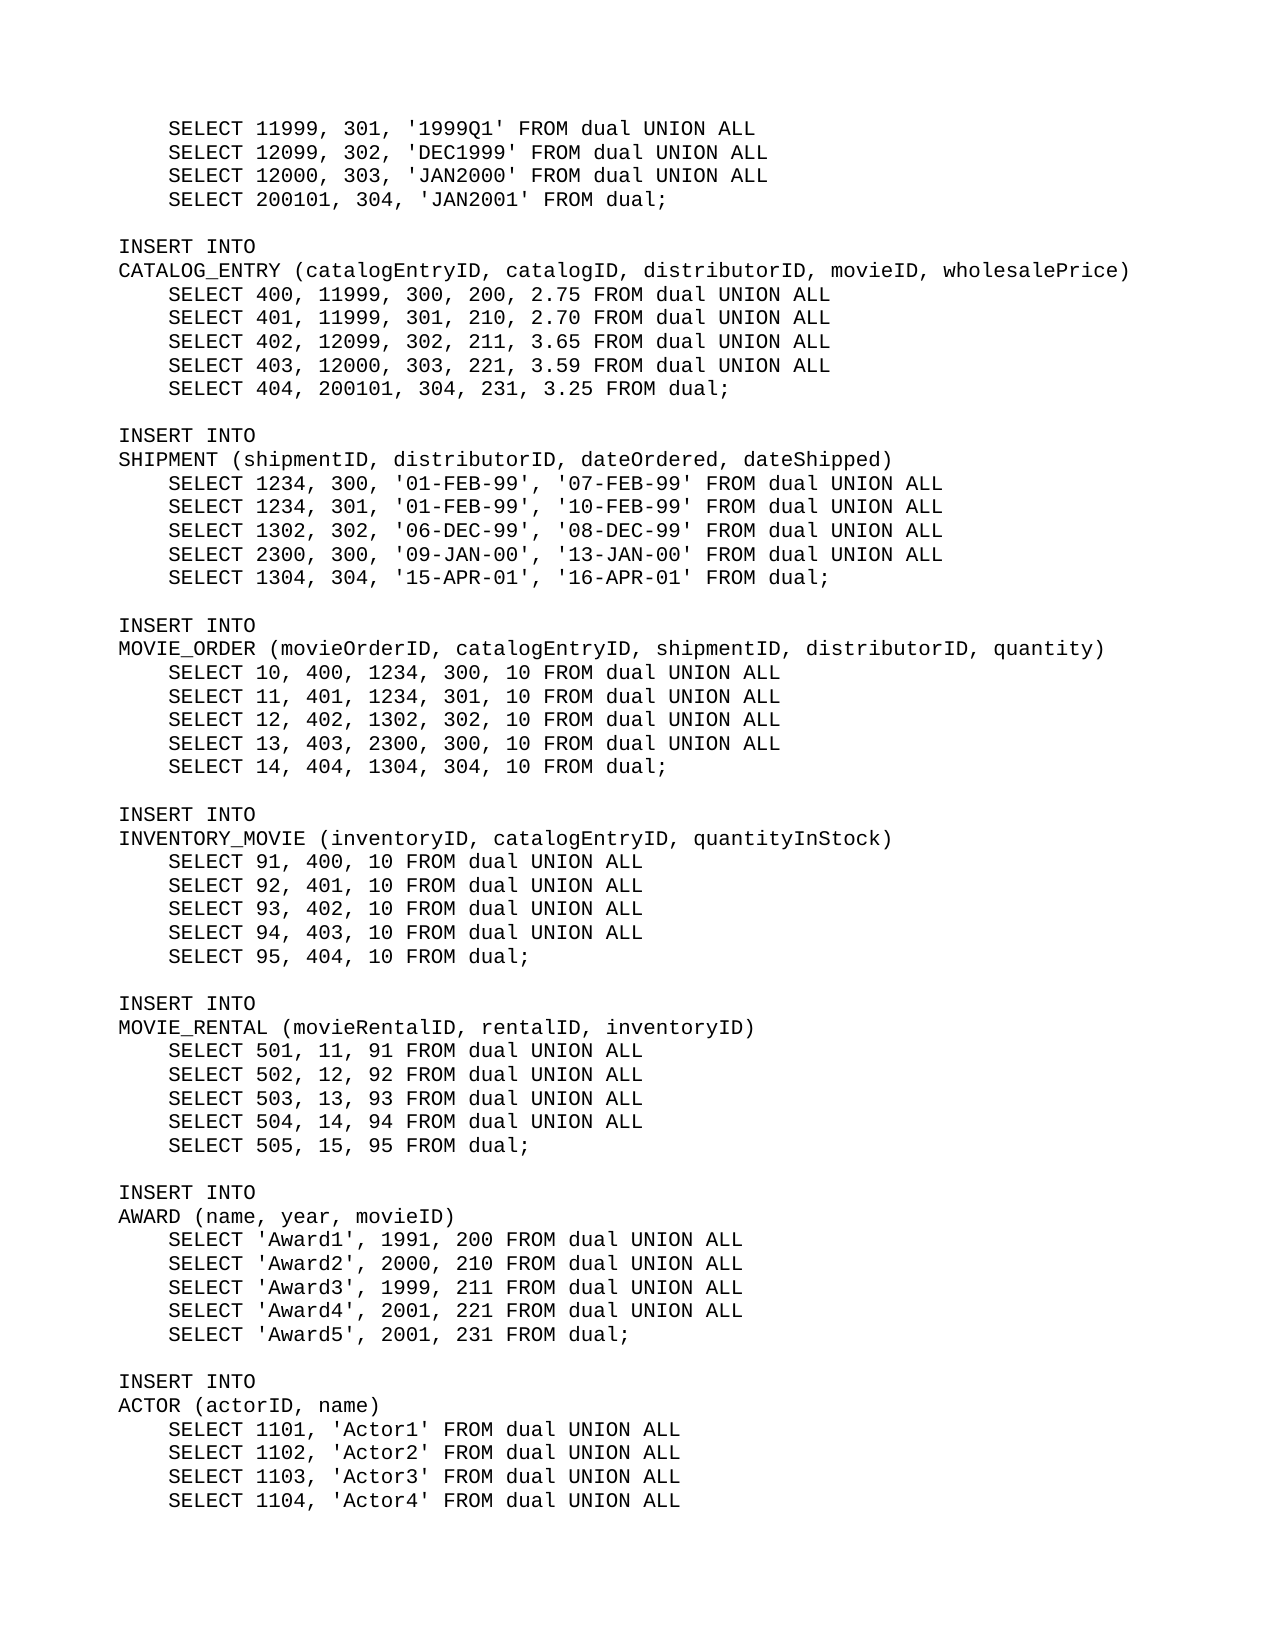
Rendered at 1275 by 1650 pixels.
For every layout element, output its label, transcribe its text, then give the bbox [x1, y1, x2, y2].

text SELECT 'Award2', 2000, 210 FROM dual UNION ALL [118, 1253, 1157, 1277]
text SELECT 400, 11999, 300, 200, 2.75 FROM dual UNION ALL [118, 284, 1157, 307]
text INSERT INTO [118, 1182, 1157, 1206]
text INSERT INTO [118, 1371, 1157, 1395]
text SELECT 502, 12, 92 FROM dual UNION ALL [118, 1064, 1157, 1088]
text CATALOG_ENTRY (catalogEntryID, catalogID, distributorID, movieID, wholesalePrice) [118, 260, 1157, 284]
text SHIPMENT (shipmentID, distributorID, dateOrdered, dateShipped) [118, 449, 1157, 473]
text SELECT 'Award5', 2001, 231 FROM dual; [118, 1324, 1157, 1348]
text SELECT 403, 12000, 303, 221, 3.59 FROM dual UNION ALL [118, 354, 1157, 378]
text SELECT 401, 11999, 301, 210, 2.70 FROM dual UNION ALL [118, 307, 1157, 331]
text INSERT INTO [118, 804, 1157, 827]
text SELECT 94, 403, 10 FROM dual UNION ALL [118, 922, 1157, 946]
text MOVIE_RENTAL (movieRentalID, rentalID, inventoryID) [118, 1017, 1157, 1040]
text SELECT 'Award3', 1999, 211 FROM dual UNION ALL [118, 1277, 1157, 1300]
text INSERT INTO [118, 615, 1157, 638]
text INSERT INTO [118, 236, 1157, 260]
text SELECT 501, 11, 91 FROM dual UNION ALL [118, 1040, 1157, 1064]
text AWARD (name, year, movieID) [118, 1206, 1157, 1229]
text SELECT 503, 13, 93 FROM dual UNION ALL [118, 1088, 1157, 1111]
text SELECT 14, 404, 1304, 304, 10 FROM dual; [118, 757, 1157, 780]
text SELECT 1102, 'Actor2' FROM dual UNION ALL [118, 1442, 1157, 1466]
text SELECT 91, 400, 10 FROM dual UNION ALL [118, 851, 1157, 875]
text SELECT 11999, 301, '1999Q1' FROM dual UNION ALL [118, 118, 1157, 142]
text SELECT 402, 12099, 302, 211, 3.65 FROM dual UNION ALL [118, 331, 1157, 354]
text SELECT 'Award4', 2001, 221 FROM dual UNION ALL [118, 1300, 1157, 1324]
text INSERT INTO [118, 426, 1157, 449]
text SELECT 1101, 'Actor1' FROM dual UNION ALL [118, 1419, 1157, 1442]
text SELECT 1304, 304, '15-APR-01', '16-APR-01' FROM dual; [118, 567, 1157, 591]
text SELECT 1103, 'Actor3' FROM dual UNION ALL [118, 1466, 1157, 1489]
text SELECT 2300, 300, '09-JAN-00', '13-JAN-00' FROM dual UNION ALL [118, 544, 1157, 567]
text SELECT 1104, 'Actor4' FROM dual UNION ALL [118, 1489, 1157, 1513]
text SELECT 12, 402, 1302, 302, 10 FROM dual UNION ALL [118, 709, 1157, 733]
text SELECT 12000, 303, 'JAN2000' FROM dual UNION ALL [118, 165, 1157, 189]
text SELECT 'Award1', 1991, 200 FROM dual UNION ALL [118, 1229, 1157, 1253]
text SELECT 95, 404, 10 FROM dual; [118, 946, 1157, 969]
text SELECT 404, 200101, 304, 231, 3.25 FROM dual; [118, 378, 1157, 402]
text SELECT 92, 401, 10 FROM dual UNION ALL [118, 875, 1157, 898]
text SELECT 1302, 302, '06-DEC-99', '08-DEC-99' FROM dual UNION ALL [118, 520, 1157, 544]
text ACTOR (actorID, name) [118, 1395, 1157, 1419]
text SELECT 505, 15, 95 FROM dual; [118, 1135, 1157, 1158]
text INVENTORY_MOVIE (inventoryID, catalogEntryID, quantityInStock) [118, 827, 1157, 851]
text SELECT 13, 403, 2300, 300, 10 FROM dual UNION ALL [118, 733, 1157, 757]
text SELECT 11, 401, 1234, 301, 10 FROM dual UNION ALL [118, 686, 1157, 709]
text SELECT 10, 400, 1234, 300, 10 FROM dual UNION ALL [118, 662, 1157, 686]
text SELECT 1234, 300, '01-FEB-99', '07-FEB-99' FROM dual UNION ALL [118, 473, 1157, 496]
text SELECT 12099, 302, 'DEC1999' FROM dual UNION ALL [118, 142, 1157, 165]
text MOVIE_ORDER (movieOrderID, catalogEntryID, shipmentID, distributorID, quantity) [118, 638, 1157, 662]
text INSERT INTO [118, 993, 1157, 1017]
text SELECT 1234, 301, '01-FEB-99', '10-FEB-99' FROM dual UNION ALL [118, 496, 1157, 520]
text SELECT 200101, 304, 'JAN2001' FROM dual; [118, 189, 1157, 213]
text SELECT 93, 402, 10 FROM dual UNION ALL [118, 898, 1157, 922]
text SELECT 504, 14, 94 FROM dual UNION ALL [118, 1111, 1157, 1135]
